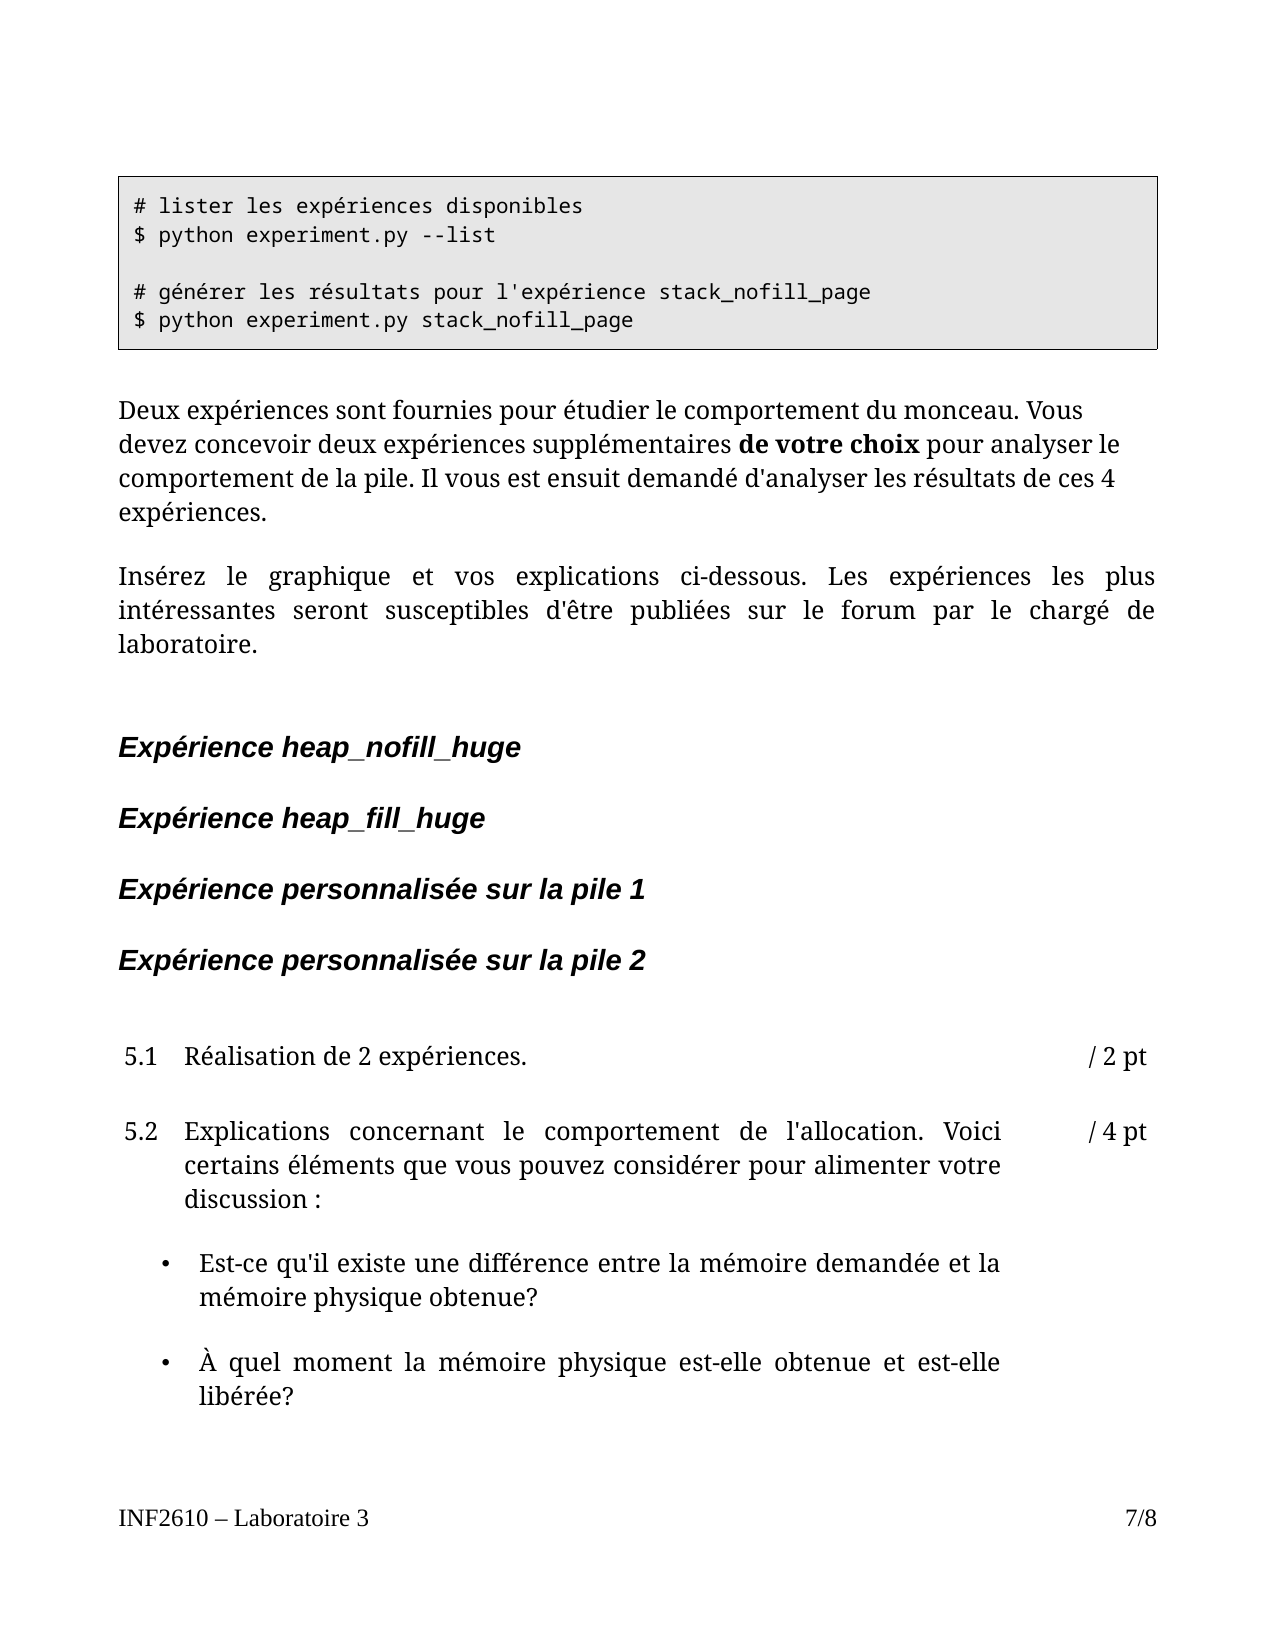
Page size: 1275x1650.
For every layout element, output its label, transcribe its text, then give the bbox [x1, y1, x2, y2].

subtitle Expérience heap_nofill_huge [118, 730, 1157, 763]
table_cell / 4 pt [1077, 1093, 1157, 1433]
text # générer les résultats pour l'expérience stack_nofill_page [119, 262, 1157, 290]
text # lister les expériences disponibles [119, 177, 1157, 205]
table_cell Explications concernant le comportement de l'allocation. Voici certains éléments que vous pouvez considérer pour alimenter votre discussion : Est-ce qu'il existe une différence entre la mémoire demandée et la mémoire physique obtenue? À quel moment la mémoire physique est-elle obtenue et est-elle libérée? Est-ce que le surcoût de l'allocation est visible (temps et/ou taille)? Quel est le lien entre les résultats obtenus et la taille des pages? [118, 1093, 1007, 1433]
text $ python experiment.py --list [119, 205, 1157, 233]
text Insérez le graphique et vos explications ci-dessous. Les expériences les plus intéressantes seront susceptibles d'être publiées sur le forum par le chargé de laboratoire. [118, 559, 1157, 661]
text $ python experiment.py stack_nofill_page [119, 290, 1157, 349]
text Deux expériences sont fournies pour étudier le comportement du monceau. Vous devez concevoir deux expériences supplémentaires de votre choix pour analyser le comportement de la pile. Il vous est ensuit demandé d'analyser les résultats de ces 4 expériences. [118, 392, 1157, 529]
table_header Réalisation de 2 expériences. [118, 1018, 1007, 1093]
table_header [1008, 1018, 1077, 1093]
table_header / 2 pt [1077, 1018, 1157, 1093]
subtitle Expérience personnalisée sur la pile 1 [118, 872, 1157, 905]
subtitle Expérience heap_fill_huge [118, 801, 1157, 834]
subtitle Expérience personnalisée sur la pile 2 [118, 943, 1157, 976]
table_cell [1008, 1093, 1077, 1433]
